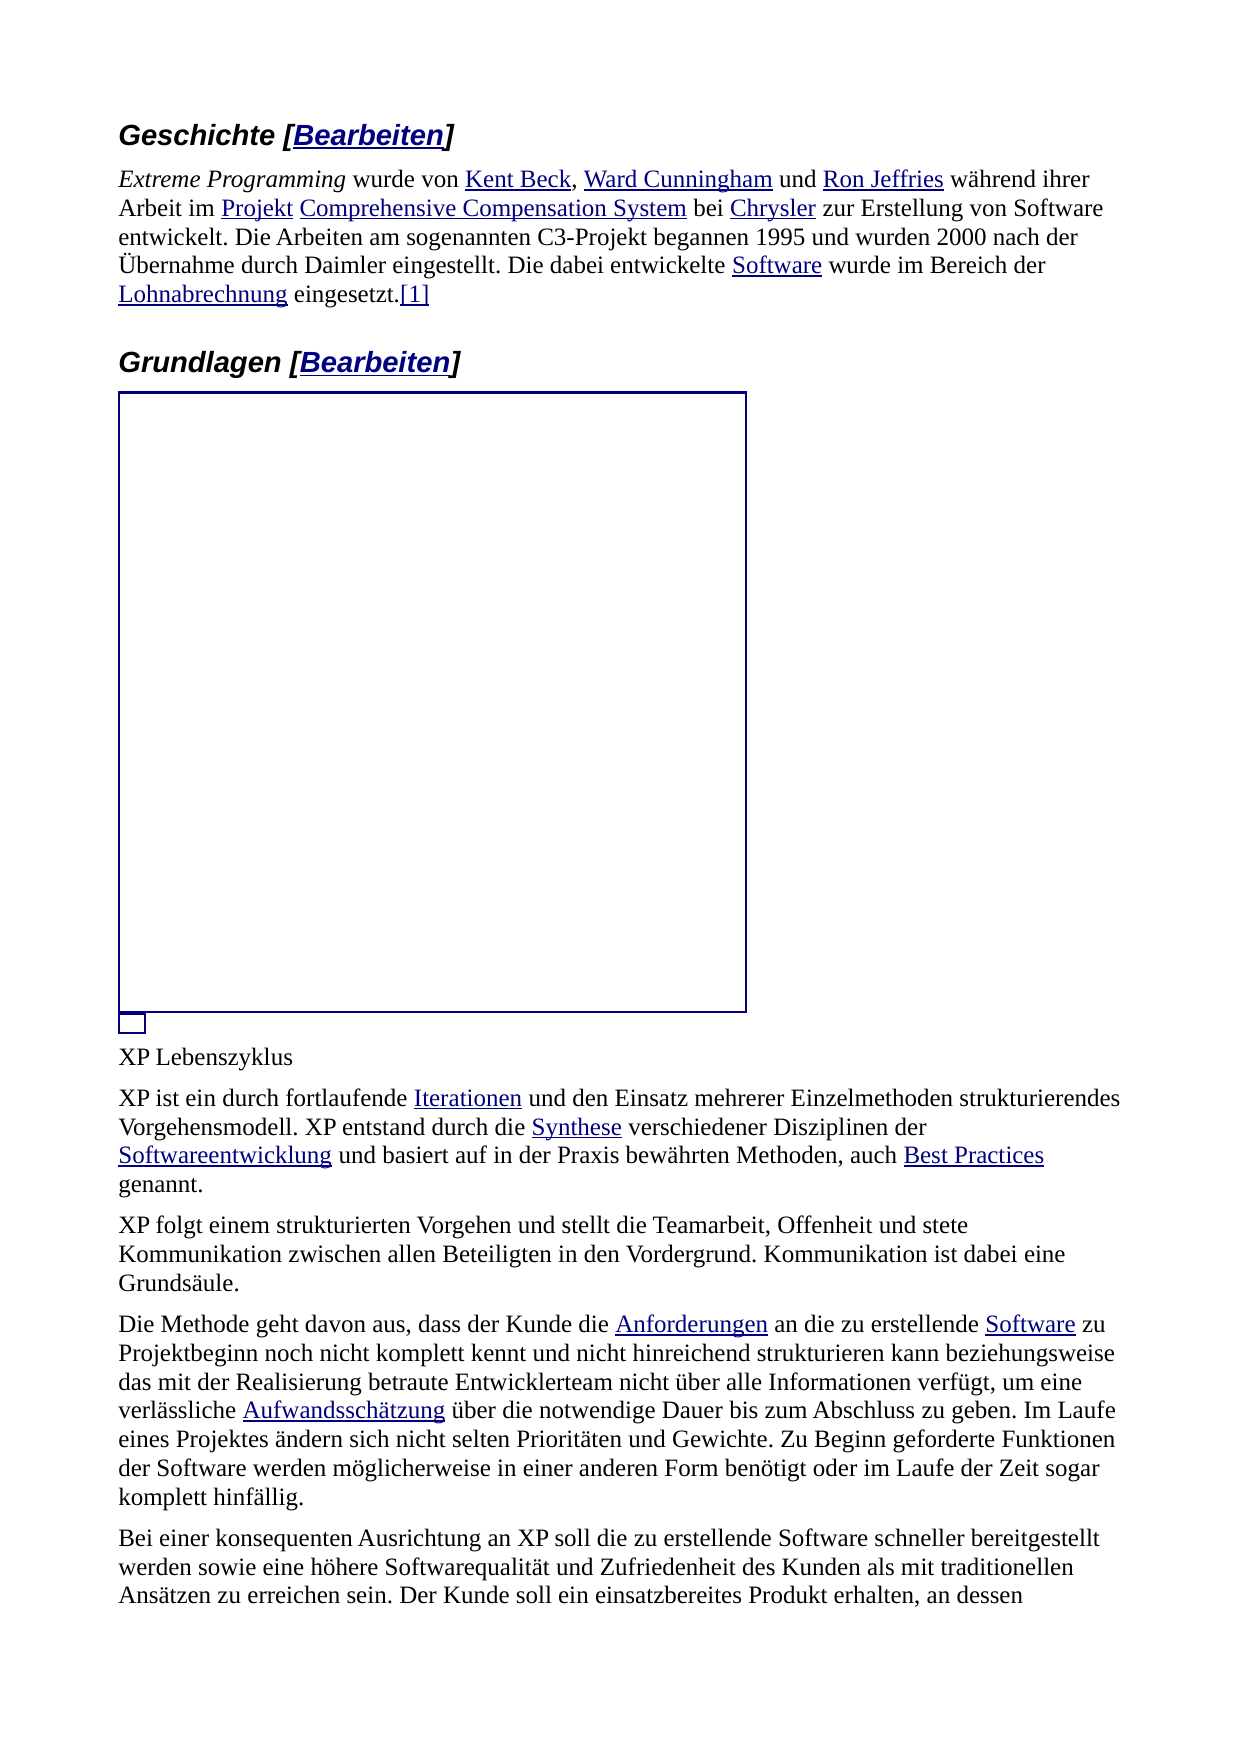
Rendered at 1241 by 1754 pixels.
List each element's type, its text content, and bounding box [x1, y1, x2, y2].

subtitle Grundlagen [Bearbeiten] [118, 345, 1122, 379]
subtitle Geschichte [Bearbeiten] [118, 118, 1122, 152]
text XP Lebenszyklus [118, 1042, 1122, 1070]
text Extreme Programming wurde von Kent Beck, Ward Cunningham und Ron Jeffries während ihrer Arbeit im Projekt Comprehensive Compensation System bei Chrysler zur Erstellung von Software entwickelt. Die Arbeiten am sogenannten C3-Projekt begannen 1995 und wurden 2000 nach der Übernahme durch Daimler eingestellt. Die dabei entwickelte Software wurde im Bereich der Lohnabrechnung eingesetzt.[1] [118, 164, 1122, 308]
text XP ist ein durch fortlaufende Iterationen und den Einsatz mehrerer Einzelmethoden strukturierendes Vorgehensmodell. XP entstand durch die Synthese verschiedener Disziplinen der Softwareentwicklung und basiert auf in der Praxis bewährten Methoden, auch Best Practices genannt. [118, 1083, 1122, 1198]
text Bei einer konsequenten Ausrichtung an XP soll die zu erstellende Software schneller bereitgestellt werden sowie eine höhere Softwarequalität und Zufriedenheit des Kunden als mit traditionellen Ansätzen zu erreichen sein. Der Kunde soll ein einsatzbereites Produkt erhalten, an dessen [118, 1523, 1122, 1609]
text Die Methode geht davon aus, dass der Kunde die Anforderungen an die zu erstellende Software zu Projektbeginn noch nicht komplett kennt und nicht hinreichend strukturieren kann beziehungsweise das mit der Realisierung betraute Entwicklerteam nicht über alle Informationen verfügt, um eine verlässliche Aufwandsschätzung über die notwendige Dauer bis zum Abschluss zu geben. Im Laufe eines Projektes ändern sich nicht selten Prioritäten und Gewichte. Zu Beginn geforderte Funktionen der Software werden möglicherweise in einer anderen Form benötigt oder im Laufe der Zeit sogar komplett hinfällig. [118, 1309, 1122, 1510]
text XP folgt einem strukturierten Vorgehen und stellt die Teamarbeit, Offenheit und stete Kommunikation zwischen allen Beteiligten in den Vordergrund. Kommunikation ist dabei eine Grundsäule. [118, 1210, 1122, 1297]
